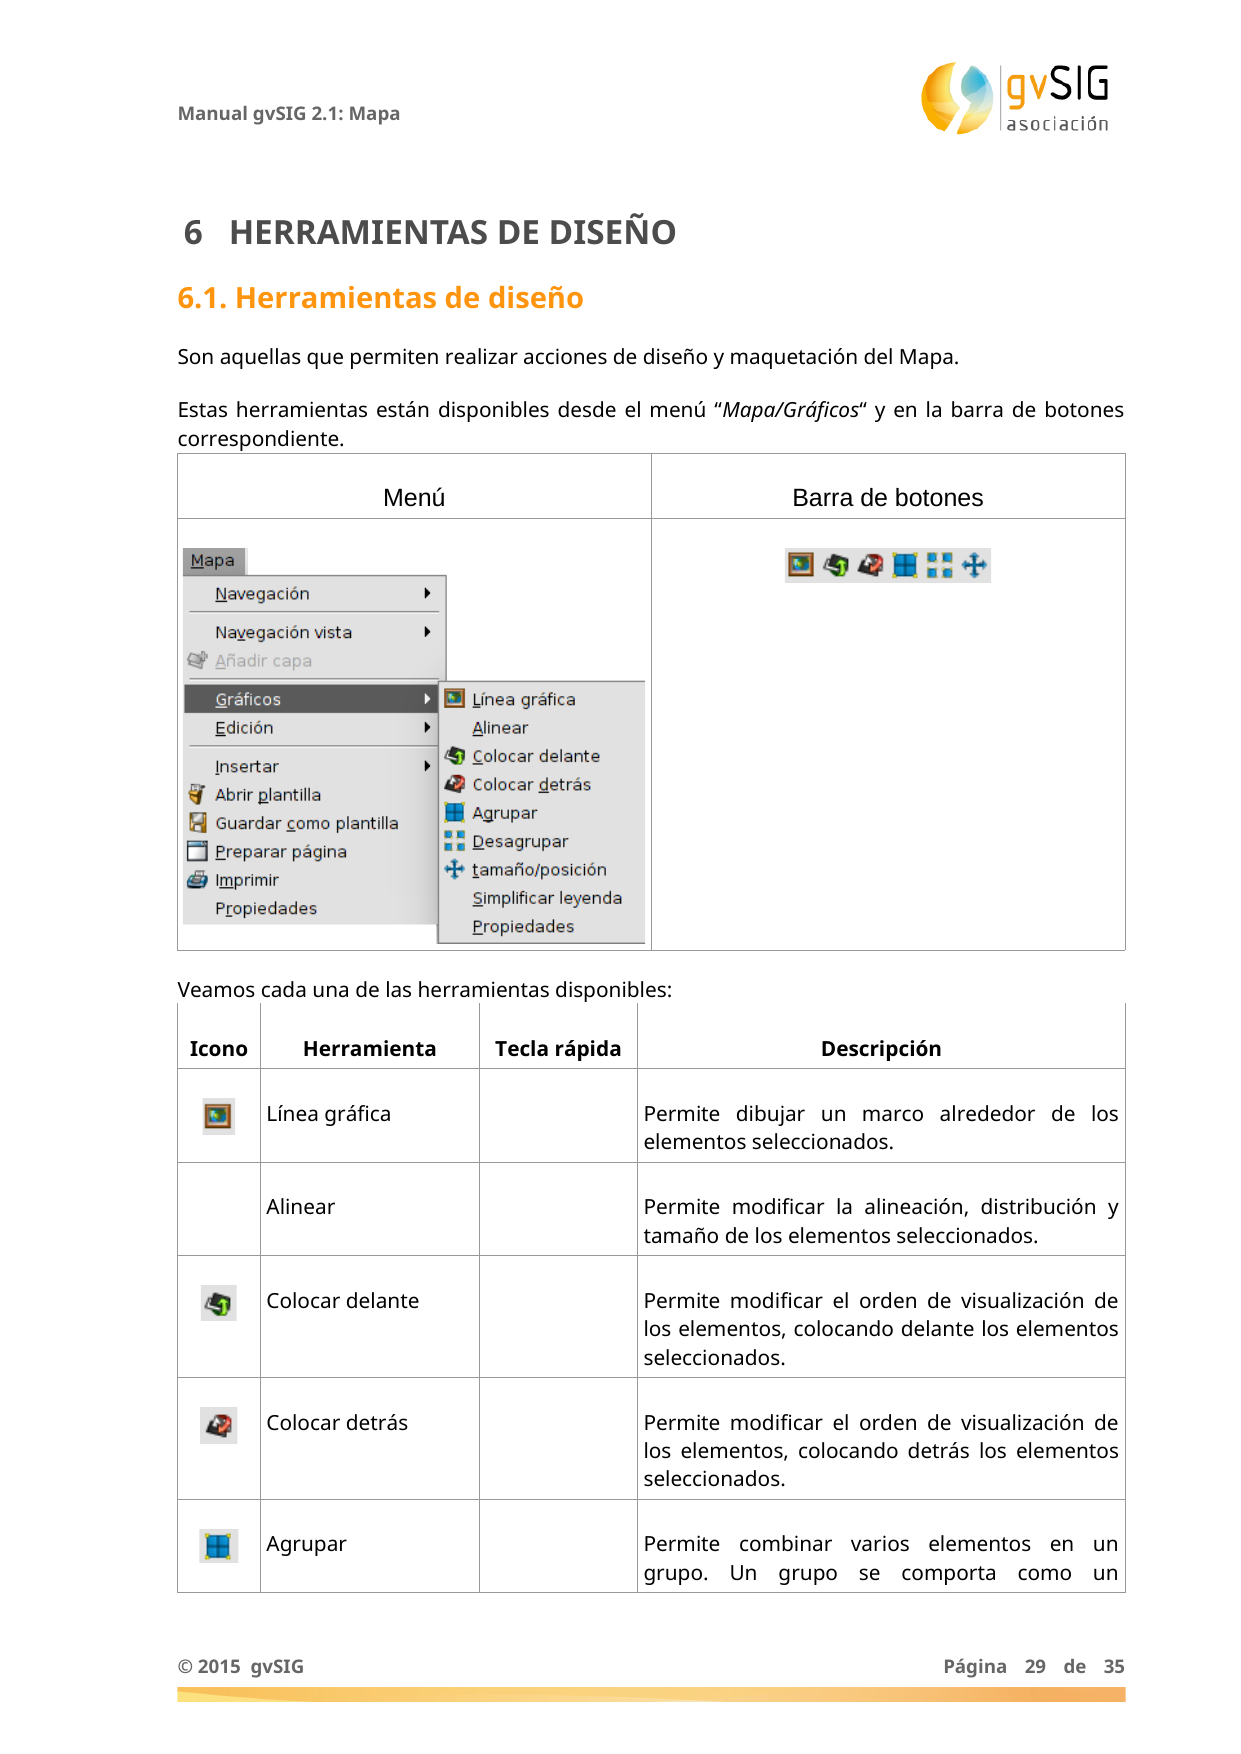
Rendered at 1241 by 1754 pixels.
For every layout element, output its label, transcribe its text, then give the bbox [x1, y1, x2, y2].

table_cell [178, 1378, 260, 1499]
table_cell Línea gráfica [261, 1069, 479, 1162]
picture [200, 1407, 238, 1444]
picture [202, 1098, 236, 1135]
table_cell [480, 1163, 637, 1255]
table_cell [178, 1163, 260, 1255]
table_header Herramienta [261, 1003, 479, 1068]
table_header Menú [178, 454, 651, 518]
table_header Barra de botones [652, 454, 1125, 518]
table_cell Alinear [261, 1163, 479, 1255]
table_header Tecla rápida [480, 1003, 637, 1068]
table_cell Permite dibujar un marco alrededor de los elementos seleccionados. [638, 1069, 1125, 1162]
table_cell Permite combinar varios elementos en un grupo. Un grupo se comporta como un [638, 1500, 1125, 1592]
table_header Icono [178, 1003, 260, 1068]
table_cell Colocar delante [261, 1256, 479, 1377]
table_cell [480, 1378, 637, 1499]
picture [182, 548, 646, 944]
picture [177, 1687, 1126, 1702]
subtitle Herramientas de diseño [183, 208, 1125, 254]
table_cell Colocar detrás [261, 1378, 479, 1499]
picture [902, 47, 1122, 148]
table_header Descripción [638, 1003, 1125, 1068]
table_cell [178, 1069, 260, 1162]
table_cell Permite modificar el orden de visualización de los elementos, colocando delante los elementos seleccionados. [638, 1256, 1125, 1377]
text Estas herramientas están disponibles desde el menú “Mapa/Gráficos“ y en la barra de botones correspondiente. [177, 396, 1125, 452]
table_cell [178, 1256, 260, 1377]
table_cell [652, 519, 1125, 950]
table_cell [480, 1500, 637, 1592]
table_cell Permite modificar la alineación, distribución y tamaño de los elementos seleccionados. [638, 1163, 1125, 1255]
table_cell [480, 1256, 637, 1377]
subtitle 6.1. Herramientas de diseño [177, 277, 1125, 317]
table_cell Agrupar [261, 1500, 479, 1592]
text Son aquellas que permiten realizar acciones de diseño y maquetación del Mapa. [177, 342, 1125, 371]
picture [199, 1529, 239, 1563]
text Veamos cada una de las herramientas disponibles: [177, 975, 1125, 1003]
picture [200, 1285, 237, 1321]
table_cell Permite modificar el orden de visualización de los elementos, colocando detrás los elementos seleccionados. [638, 1378, 1125, 1499]
picture [784, 548, 992, 583]
table_cell [178, 1500, 260, 1592]
table_cell [480, 1069, 637, 1162]
table_cell [178, 519, 651, 950]
